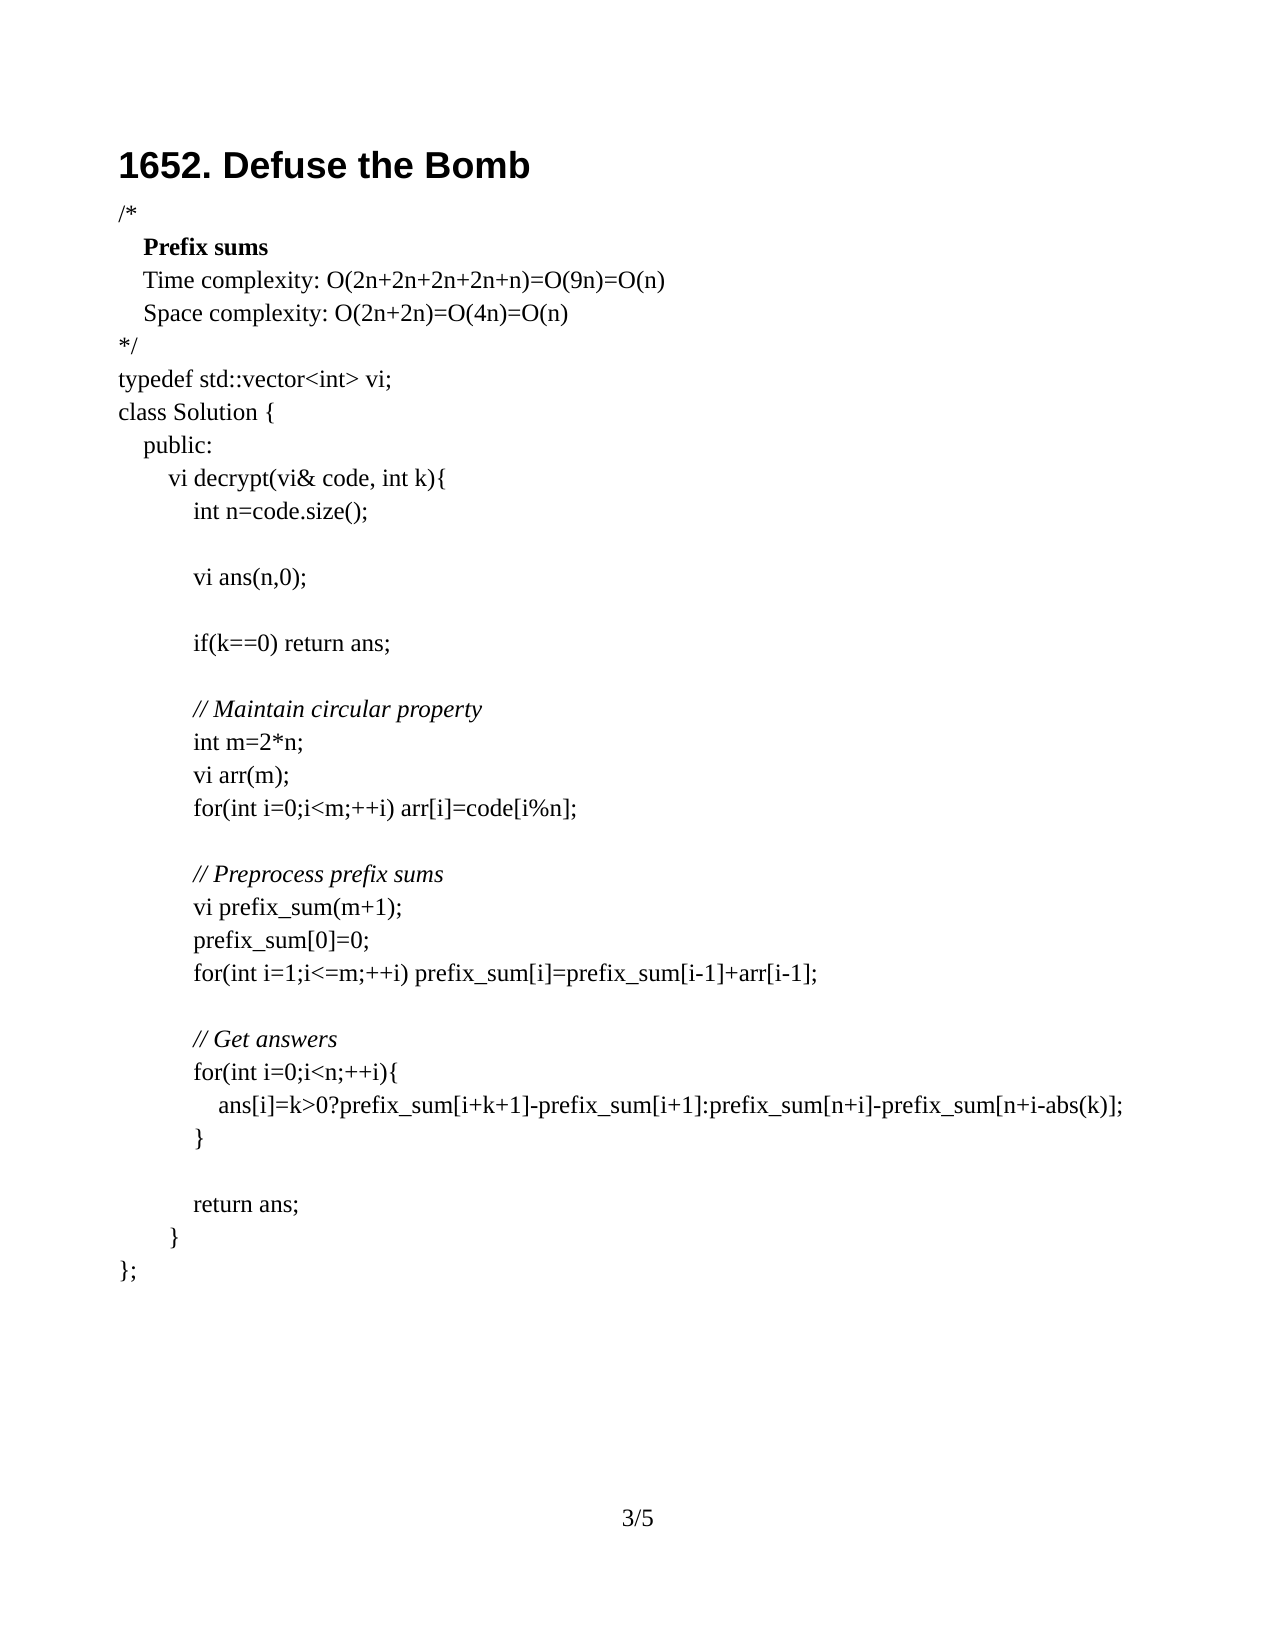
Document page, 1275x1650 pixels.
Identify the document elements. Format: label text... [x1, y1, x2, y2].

text vi prefix_sum(m+1); [118, 892, 1157, 921]
text // Maintain circular property [118, 694, 1157, 723]
text int m=2*n; [118, 727, 1157, 756]
text vi arr(m); [118, 760, 1157, 789]
text Space complexity: O(2n+2n)=O(4n)=O(n) [118, 298, 1157, 327]
text int n=code.size(); [118, 496, 1157, 525]
text ans[i]=k>0?prefix_sum[i+k+1]-prefix_sum[i+1]:prefix_sum[n+i]-prefix_sum[n+i-abs(k)]; [118, 1090, 1157, 1119]
text typedef std::vector<int> vi; [118, 364, 1157, 393]
text Prefix sums [118, 232, 1157, 261]
text vi ans(n,0); [118, 562, 1157, 591]
text /* [118, 199, 1157, 227]
text // Preprocess prefix sums [118, 859, 1157, 888]
text Time complexity: O(2n+2n+2n+2n+n)=O(9n)=O(n) [118, 265, 1157, 293]
text for(int i=1;i<=m;++i) prefix_sum[i]=prefix_sum[i-1]+arr[i-1]; [118, 958, 1157, 987]
text for(int i=0;i<n;++i){ [118, 1057, 1157, 1086]
text prefix_sum[0]=0; [118, 925, 1157, 954]
text */ [118, 331, 1157, 359]
subtitle 1652. Defuse the Bomb [118, 143, 1157, 186]
text } [118, 1222, 1157, 1251]
text } [118, 1123, 1157, 1152]
text class Solution { [118, 397, 1157, 426]
text }; [118, 1255, 1157, 1284]
text return ans; [118, 1189, 1157, 1218]
text // Get answers [118, 1024, 1157, 1053]
text for(int i=0;i<m;++i) arr[i]=code[i%n]; [118, 793, 1157, 822]
text vi decrypt(vi& code, int k){ [118, 463, 1157, 492]
text public: [118, 430, 1157, 459]
text if(k==0) return ans; [118, 628, 1157, 657]
